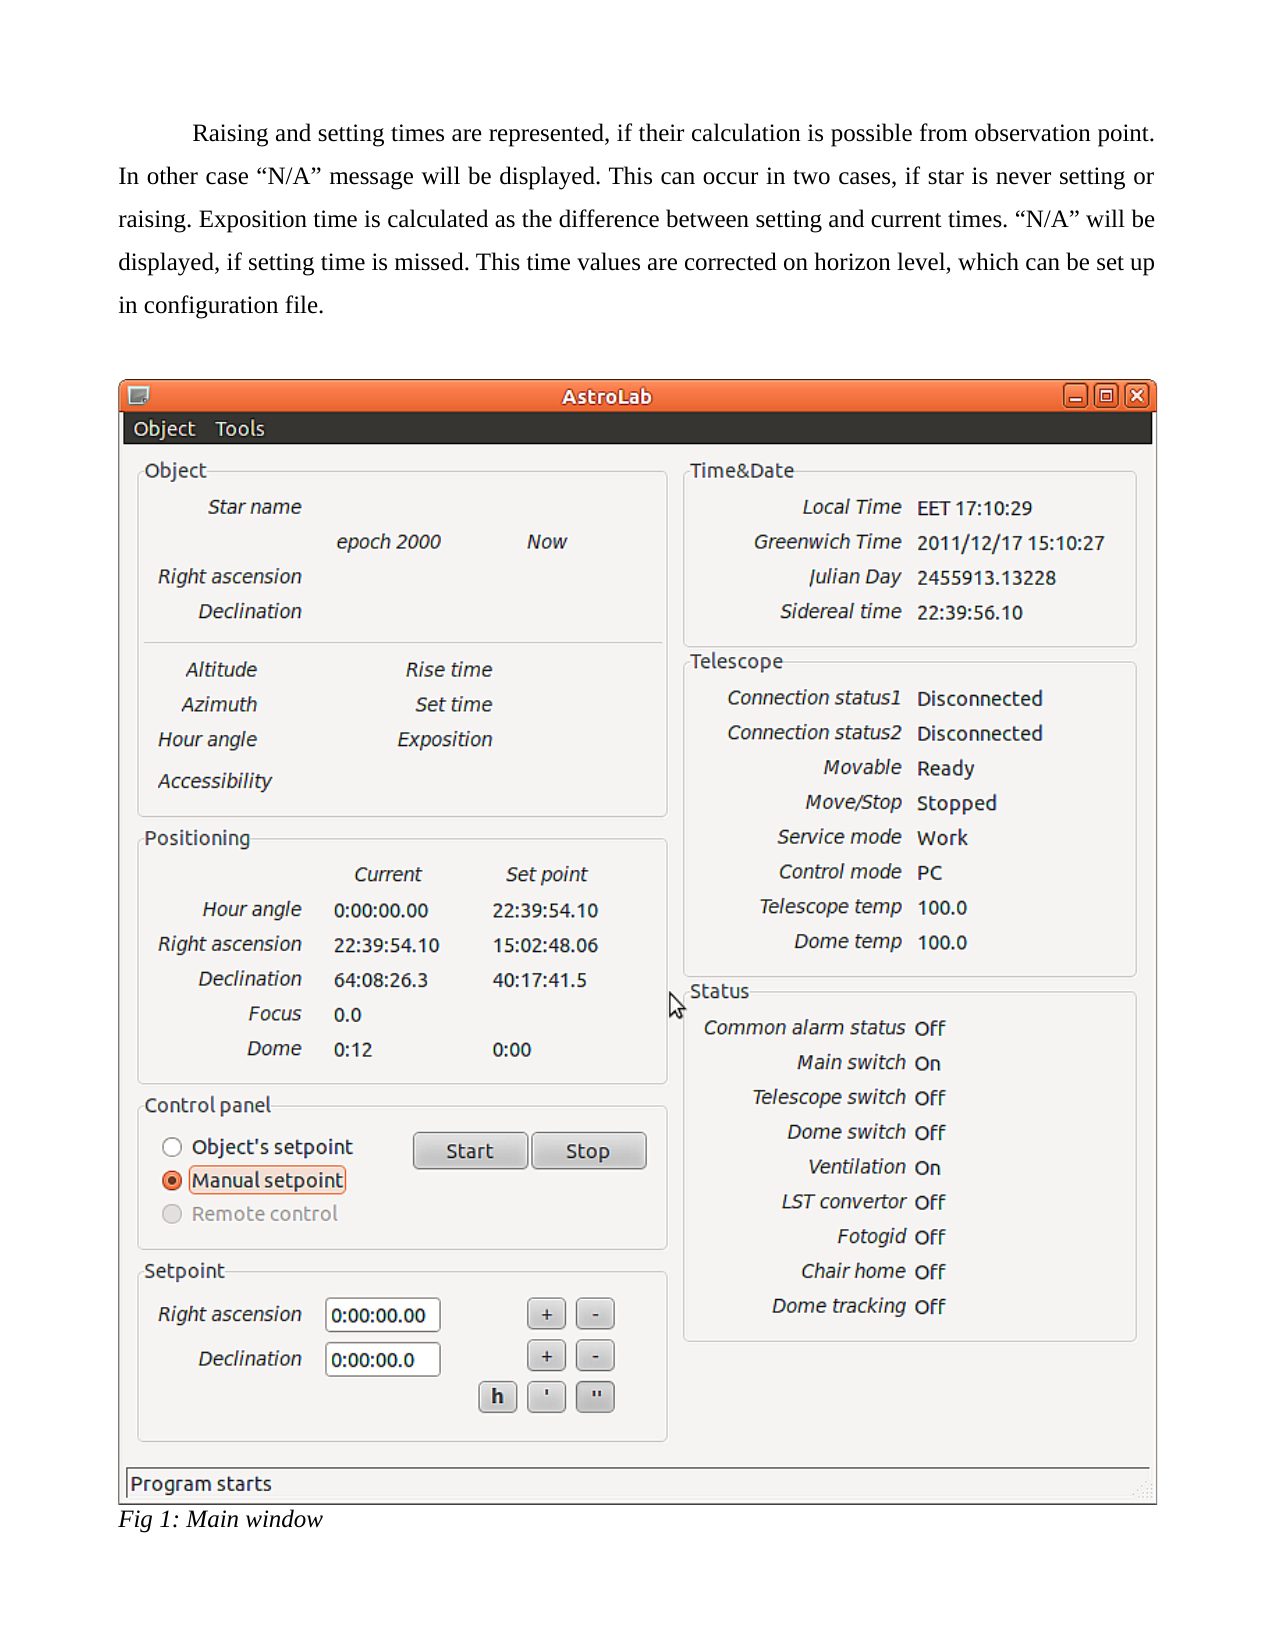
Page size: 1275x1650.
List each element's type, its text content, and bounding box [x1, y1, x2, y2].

picture [118, 379, 1158, 1505]
text Fig 1: Main window [118, 1505, 1157, 1533]
text [118, 367, 1157, 379]
text Raising and setting times are represented, if their calculation is possible from observation point. In other case “N/A” message will be displayed. This can occur in two cases, if star is never setting or raising. Exposition time is calculated as the difference between setting and current times. “N/A” will be displayed, if setting time is missed. This time values are corrected on horizon level, which can be set up in configuration file. [118, 118, 1157, 319]
